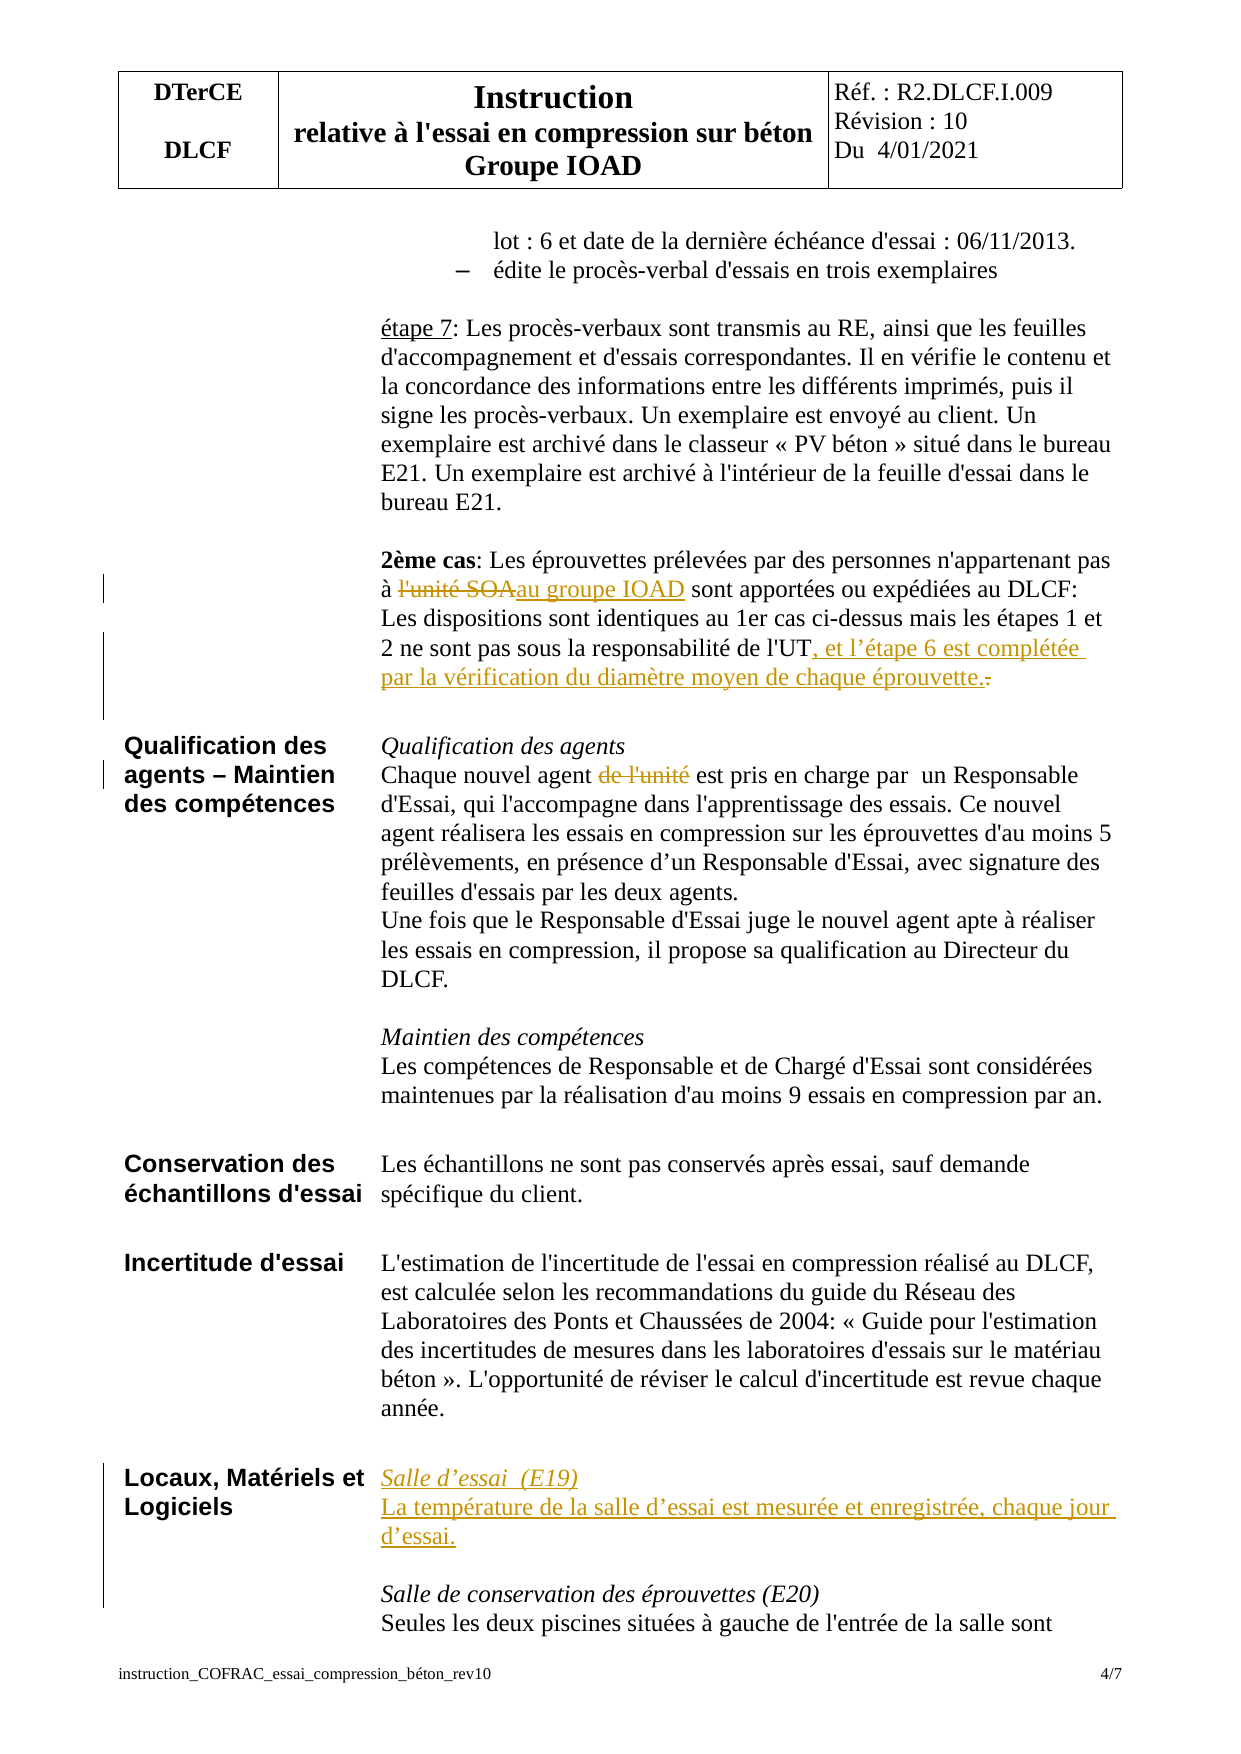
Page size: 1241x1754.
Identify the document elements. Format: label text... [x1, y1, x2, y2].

table_cell Qualification des agents Chaque nouvel agent est pris en charge par un Responsable d'Essai, qui l'accompagne dans l'apprentissage des essais. Ce nouvel agent réalisera les essais en compression sur les éprouvettes d'au moins 5 prélèvements, en présence d’un Responsable d'Essai, avec signature des feuilles d'essais par les deux agents. Une fois que le Responsable d'Essai juge le nouvel agent apte à réaliser les essais en compression, il propose sa qualification au Directeur du DLCF. Maintien des compétences Les compétences de Responsable et de Chargé d'Essai sont considérées maintenues par la réalisation d'au moins 9 essais en compression par an. [375, 725, 1122, 1144]
table_cell Conservation des échantillons d'essai [118, 1144, 375, 1242]
table_cell Incertitude d'essai [118, 1242, 375, 1457]
table_cell L'estimation de l'incertitude de l'essai en compression réalisé au DLCF, est calculée selon les recommandations du guide du Réseau des Laboratoires des Ponts et Chaussées de 2004: « Guide pour l'estimation des incertitudes de mesures dans les laboratoires d'essais sur le matériau béton ». L'opportunité de réviser le calcul d'incertitude est revue chaque année. [375, 1242, 1122, 1457]
table_cell Les échantillons ne sont pas conservés après essai, sauf demande spécifique du client. [375, 1144, 1122, 1242]
table_cell lot : 6 et date de la dernière échéance d'essai : 06/11/2013. édite le procès-verbal d'essais en trois exemplaires étape 7: Les procès-verbaux sont transmis au RE, ainsi que les feuilles d'accompagnement et d'essais correspondantes. Il en vérifie le contenu et la concordance des informations entre les différents imprimés, puis il signe les procès-verbaux. Un exemplaire est envoyé au client. Un exemplaire est archivé dans le classeur « PV béton » situé dans le bureau E21. Un exemplaire est archivé à l'intérieur de la feuille d'essai dans le bureau E21. 2ème cas: Les éprouvettes prélevées par des personnes n'appartenant pas à au groupe IOAD sont apportées ou expédiées au DLCF: Les dispositions sont identiques au 1er cas ci-dessus mais les étapes 1 et 2 ne sont pas sous la responsabilité de l'UT, et l’étape 6 est complétée par la vérification du diamètre moyen de chaque éprouvette. [375, 220, 1122, 725]
table_cell Salle d’essai (E19) La température de la salle d’essai est mesurée et enregistrée, chaque jour d’essai. Salle de conservation des éprouvettes (E20) Seules les deux piscines situées à gauche de l'entrée de la salle sont destinées à la conservation des éprouvettes de béton dans le cadre des essais sous accréditation COFRAC. La température de l'eau de ces piscines est maintenue à 20±2°C par un système de chauffage régulé, couplé à une circulation d'eau entre les deux piscines. De plus, en période estivale, la climatisation de la salle E20 est mise en route. L'homogénéité des températures dans le volume des piscines est vérifiée tous les 2 ans par la cellule Métrologie du DLCF. Au moins une fois par semaine et à chaque jour d'essai, la température de l'eau des piscines est vérifiée et enregistrée. Simultanément, le bon fonctionnement de la circulation d'eau est vérifié. Matériels Liste des matériels liés à l’essai en compression : Logiciel Le procès-verbal d'essai est édité à partir d'une feuille de calcul de type excel. Les calculs automatiques sont validés par le Responsable d'Essai. Le modèle-type de procès-verbal en cours de validité est accessible en accès restreint sur le serveur SANCY du DLCF. Les modèles-type antérieurs (périmés) sont archivés au même endroit dans un répertoire dédié. [375, 1457, 1122, 1643]
table_cell Qualification des agents – Maintien des compétences [118, 725, 375, 1144]
table_cell [118, 220, 375, 725]
table_cell Locaux, Matériels et Logiciels [118, 1457, 375, 1643]
